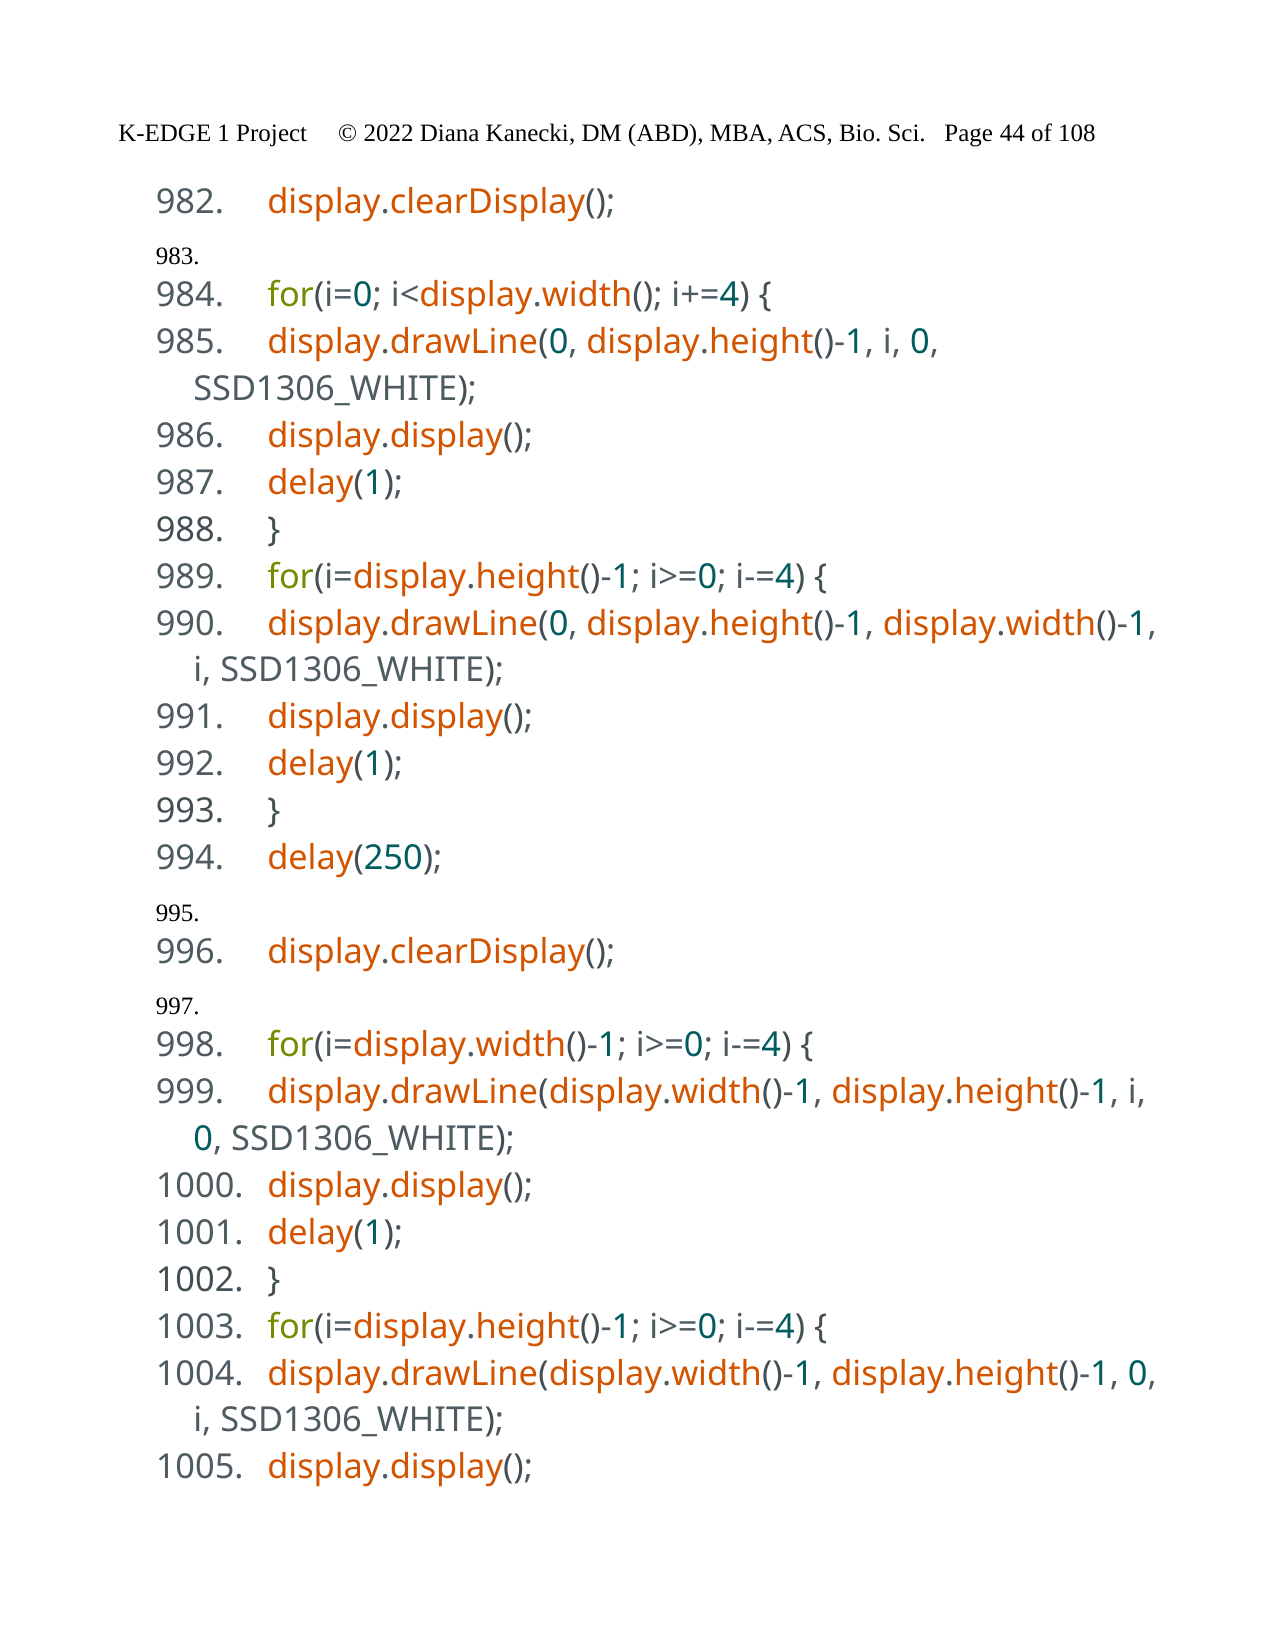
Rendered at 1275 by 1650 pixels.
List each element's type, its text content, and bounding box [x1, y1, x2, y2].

list display.display(); [156, 411, 1157, 458]
list display.drawLine(display.width()-1, display.height()-1, i, 0, SSD1306_WHITE); [156, 1067, 1157, 1161]
list } [156, 504, 1157, 551]
list display.display(); [156, 1442, 1157, 1489]
list } [156, 1254, 1157, 1301]
list display.clearDisplay(); [156, 926, 1157, 973]
list delay(250); [156, 833, 1157, 879]
list display.drawLine(0, display.height()-1, display.width()-1, i, SSD1306_WHITE); [156, 598, 1157, 692]
list display.clearDisplay(); [156, 176, 1157, 223]
list display.drawLine(0, display.height()-1, i, 0, SSD1306_WHITE); [156, 317, 1157, 411]
list delay(1); [156, 1208, 1157, 1254]
list for(i=0; i<display.width(); i+=4) { [156, 270, 1157, 317]
list delay(1); [156, 739, 1157, 786]
list display.drawLine(display.width()-1, display.height()-1, 0, i, SSD1306_WHITE); [156, 1348, 1157, 1442]
list display.display(); [156, 692, 1157, 739]
list delay(1); [156, 458, 1157, 504]
list for(i=display.height()-1; i>=0; i-=4) { [156, 1301, 1157, 1348]
list for(i=display.width()-1; i>=0; i-=4) { [156, 1020, 1157, 1067]
list for(i=display.height()-1; i>=0; i-=4) { [156, 551, 1157, 598]
list display.display(); [156, 1161, 1157, 1208]
list } [156, 786, 1157, 833]
